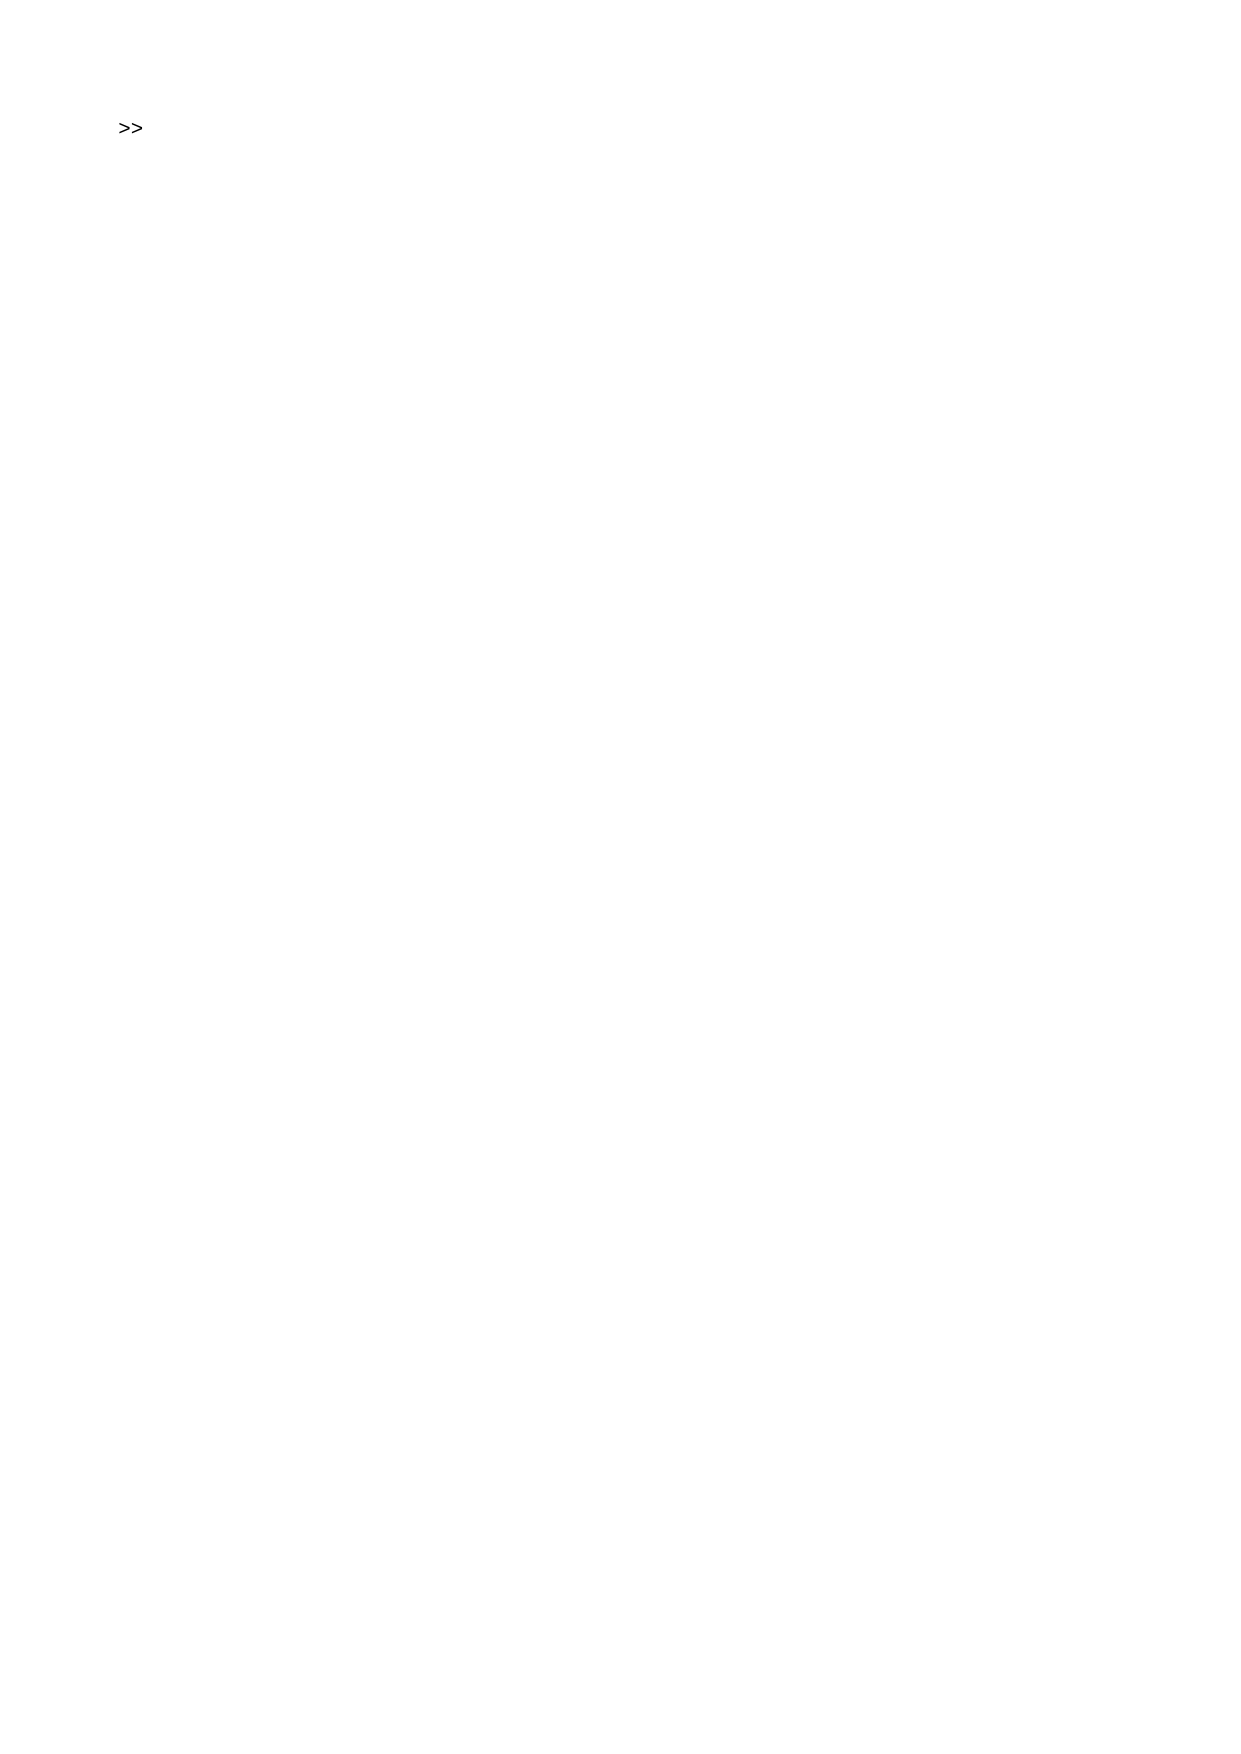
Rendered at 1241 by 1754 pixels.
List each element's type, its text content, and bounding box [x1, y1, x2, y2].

text >> [118, 118, 1122, 142]
